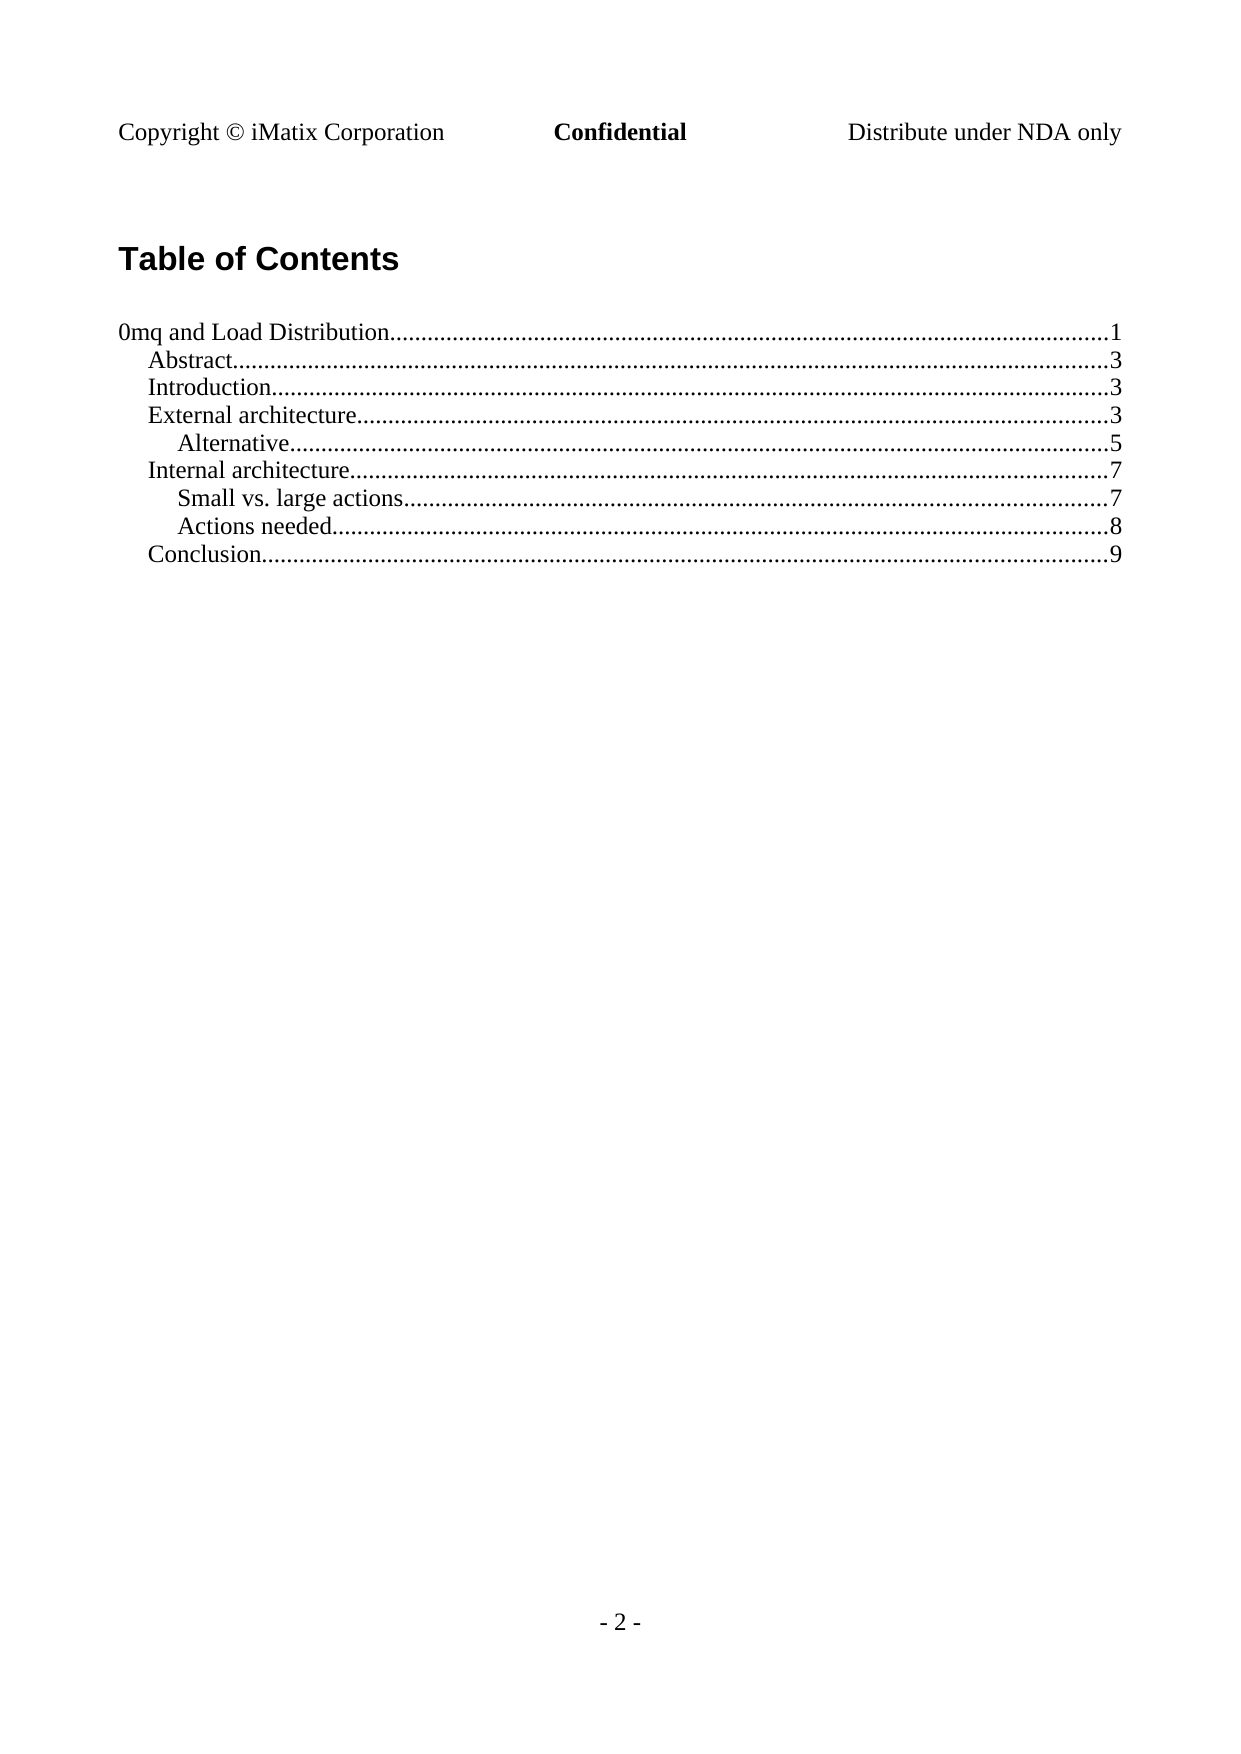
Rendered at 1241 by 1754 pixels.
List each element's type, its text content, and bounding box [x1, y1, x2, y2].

text Conclusion 9 [148, 540, 1122, 567]
text Small vs. large actions 7 [177, 484, 1122, 512]
text Alternative 5 [177, 429, 1122, 457]
text External architecture 3 [148, 401, 1122, 429]
text Internal architecture 7 [148, 457, 1122, 484]
text Actions needed 8 [177, 512, 1122, 540]
text Abstract 3 [148, 346, 1122, 373]
text 0mq and Load Distribution 1 [118, 290, 1122, 346]
subtitle Table of Contents [118, 241, 1122, 278]
text Introduction 3 [148, 373, 1122, 401]
